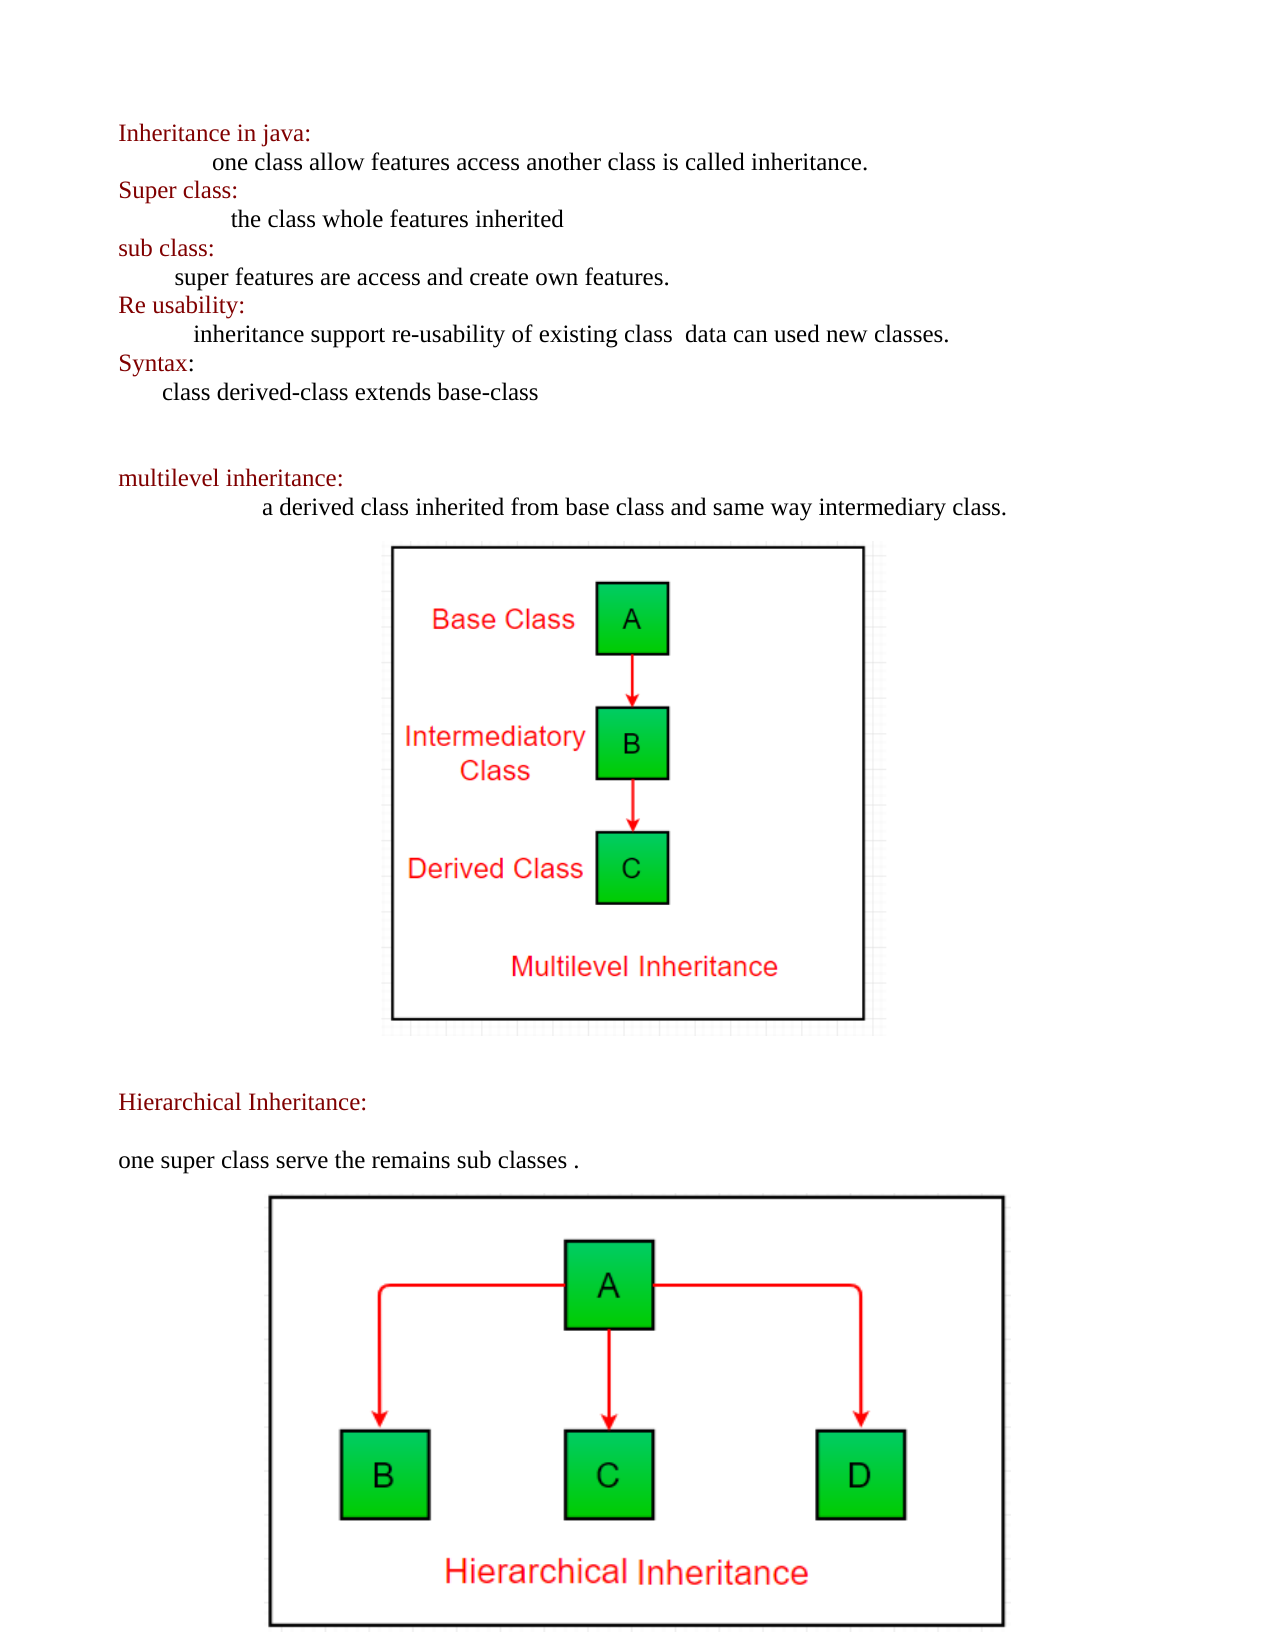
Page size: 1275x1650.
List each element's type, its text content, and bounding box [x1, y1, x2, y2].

text Re usability: [118, 291, 1157, 319]
text the class whole features inherited [118, 204, 1157, 233]
text class derived-class extends base-class [118, 377, 1157, 406]
picture [381, 541, 894, 1036]
text Hierarchical Inheritance: [118, 1087, 1157, 1116]
text super features are access and create own features. [118, 262, 1157, 291]
text Syntax: [118, 348, 1157, 377]
text a derived class inherited from base class and same way intermediary class. [118, 492, 1157, 521]
text inheritance support re-usability of existing class data can used new classes. [118, 319, 1157, 348]
text sub class: [118, 233, 1157, 262]
text Super class: [118, 176, 1157, 204]
picture [264, 1193, 1011, 1632]
text one super class serve the remains sub classes . [118, 1145, 1157, 1173]
text one class allow features access another class is called inheritance. [118, 147, 1157, 176]
text Inheritance in java: [118, 118, 1157, 147]
text multilevel inheritance: [118, 463, 1157, 492]
